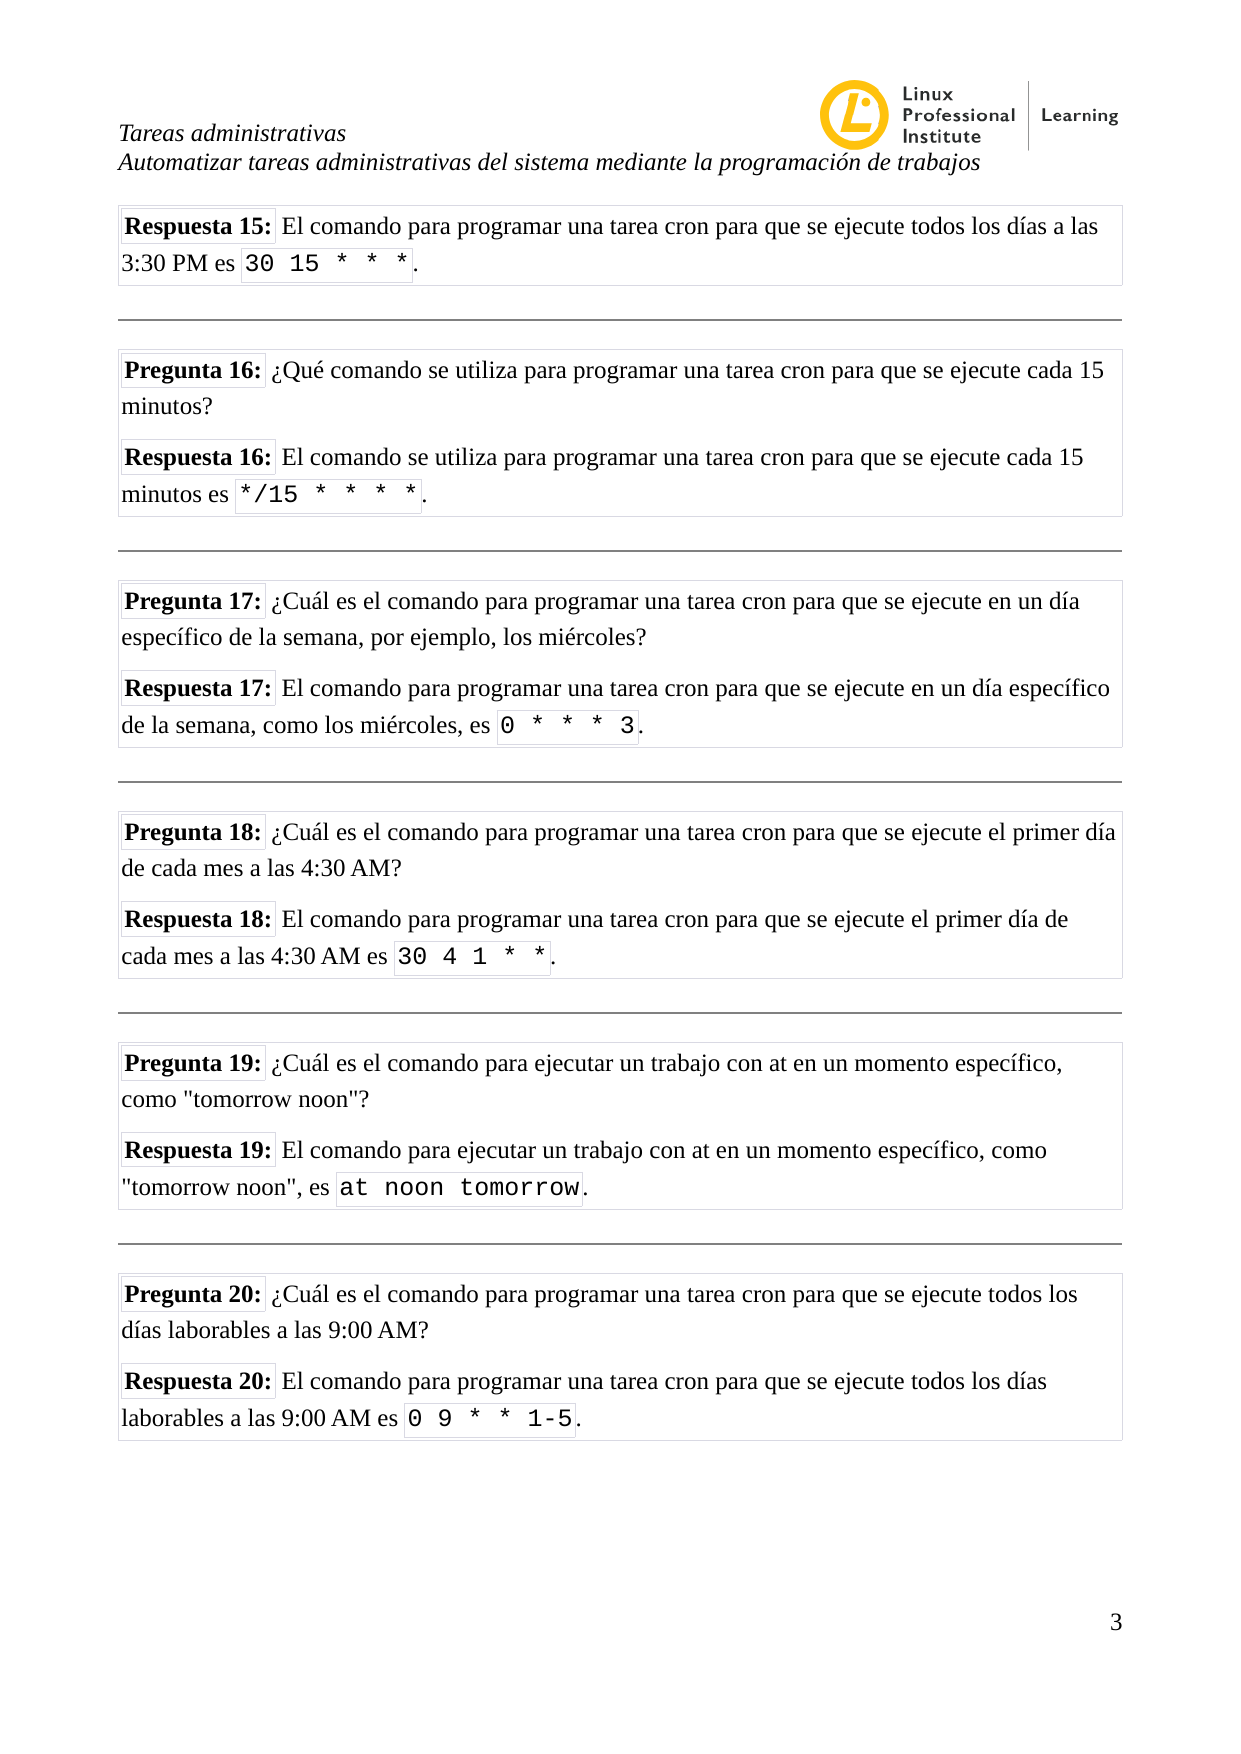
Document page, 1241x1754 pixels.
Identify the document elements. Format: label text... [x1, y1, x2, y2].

text Respuesta 17: El comando para programar una tarea cron para que se ejecute en un día específico de la semana, como los miércoles, es 0 * * * 3. [119, 667, 1122, 747]
picture [819, 79, 1119, 151]
text Pregunta 19: ¿Cuál es el comando para ejecutar un trabajo con at en un momento específico, como "tomorrow noon"? [119, 1043, 1122, 1113]
text Respuesta 18: El comando para programar una tarea cron para que se ejecute el primer día de cada mes a las 4:30 AM es 30 4 1 * *. [119, 898, 1122, 978]
text Pregunta 18: ¿Cuál es el comando para programar una tarea cron para que se ejecute el primer día de cada mes a las 4:30 AM? [119, 812, 1122, 882]
text Pregunta 16: ¿Qué comando se utiliza para programar una tarea cron para que se ejecute cada 15 minutos? [119, 350, 1122, 420]
text Respuesta 19: El comando para ejecutar un trabajo con at en un momento específico, como "tomorrow noon", es at noon tomorrow. [119, 1129, 1122, 1209]
text Pregunta 17: ¿Cuál es el comando para programar una tarea cron para que se ejecute en un día específico de la semana, por ejemplo, los miércoles? [119, 581, 1122, 651]
text Pregunta 20: ¿Cuál es el comando para programar una tarea cron para que se ejecute todos los días laborables a las 9:00 AM? [119, 1274, 1122, 1344]
text Respuesta 15: El comando para programar una tarea cron para que se ejecute todos los días a las 3:30 PM es 30 15 * * *. [119, 206, 1122, 285]
text Respuesta 16: El comando se utiliza para programar una tarea cron para que se ejecute cada 15 minutos es */15 * * * *. [119, 436, 1122, 516]
text Respuesta 20: El comando para programar una tarea cron para que se ejecute todos los días laborables a las 9:00 AM es 0 9 * * 1-5. [119, 1360, 1122, 1440]
